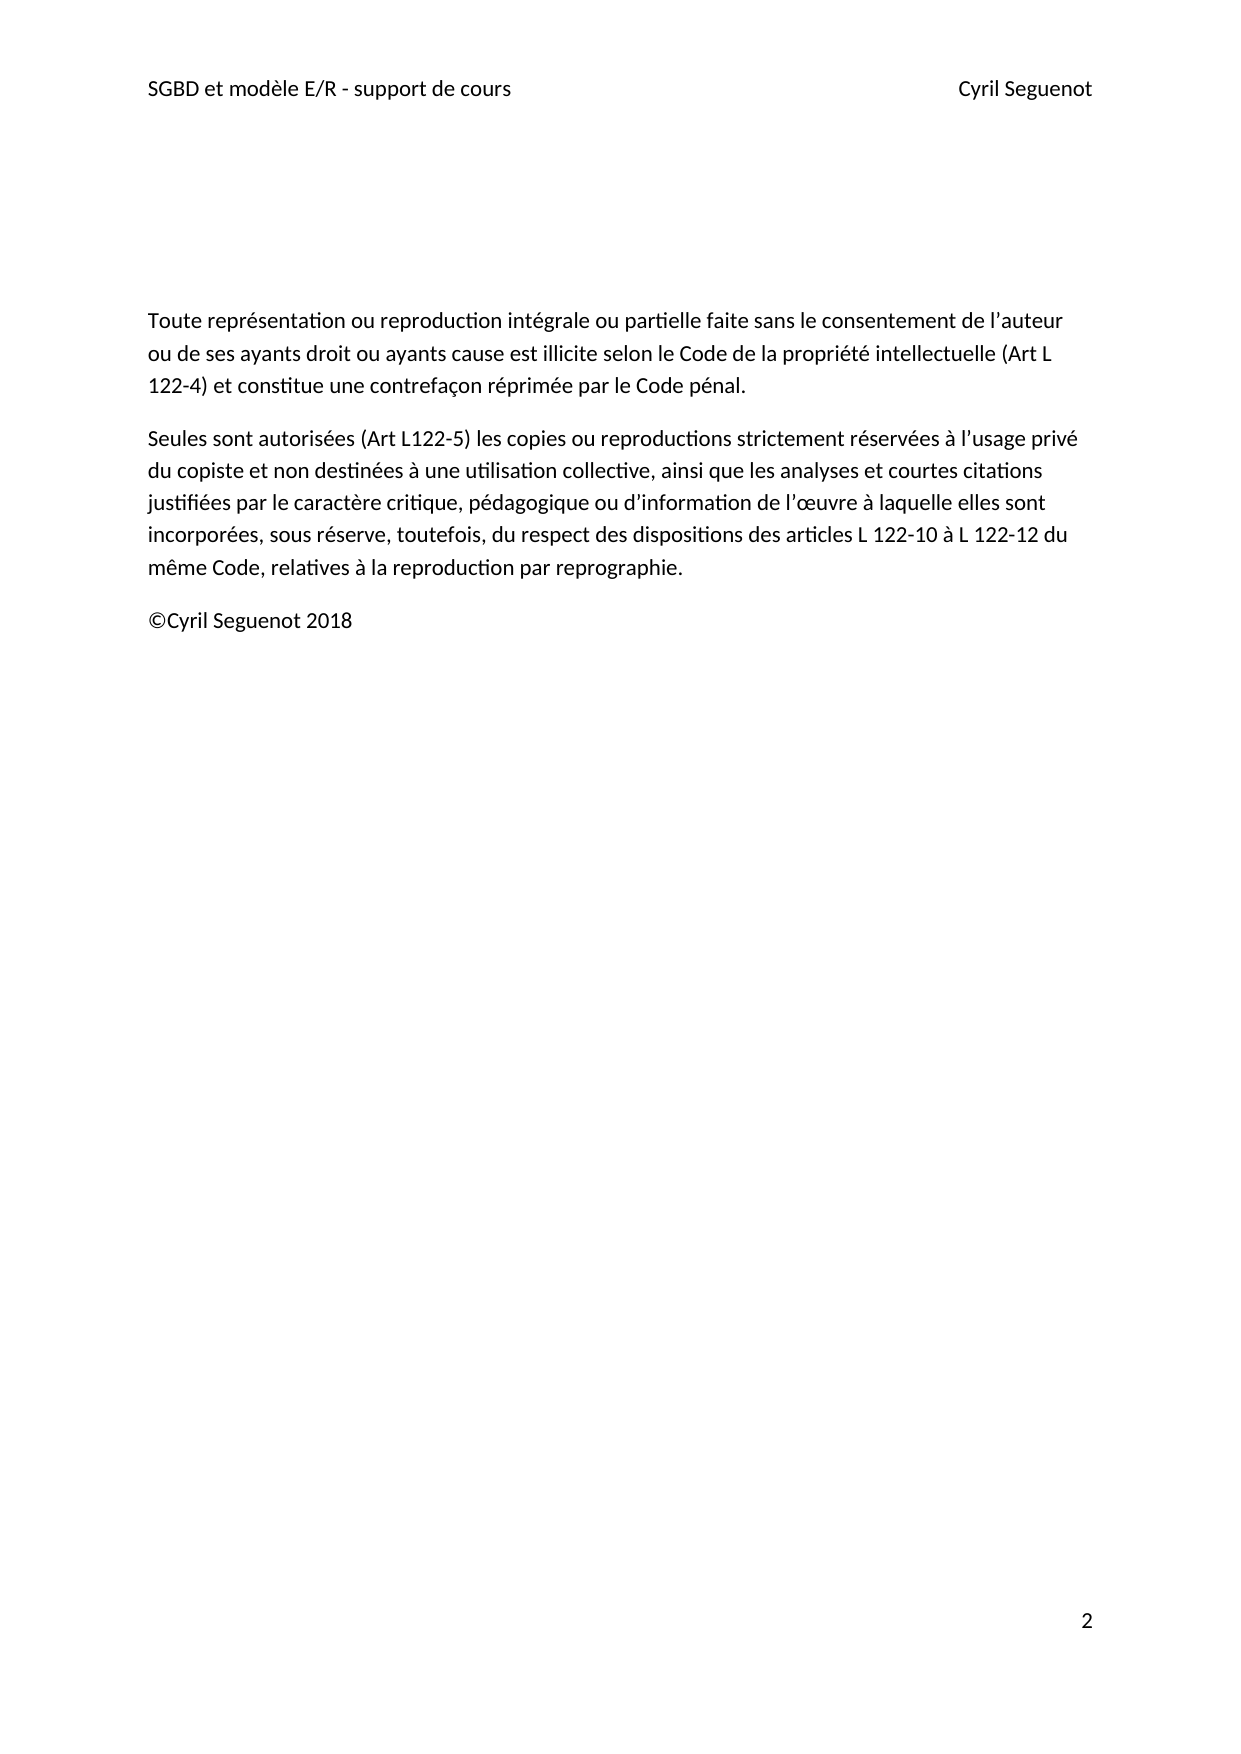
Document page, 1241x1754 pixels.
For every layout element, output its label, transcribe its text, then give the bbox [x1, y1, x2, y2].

text Toute représentation ou reproduction intégrale ou partielle faite sans le consentement de l’auteur ou de ses ayants droit ou ayants cause est illicite selon le Code de la propriété intellectuelle (Art L 122-4) et constitue une contrefaçon réprimée par le Code pénal. [148, 307, 1093, 399]
text ©Cyril Seguenot 2018 [148, 606, 1093, 634]
text Seules sont autorisées (Art L122-5) les copies ou reproductions strictement réservées à l’usage privé du copiste et non destinées à une utilisation collective, ainsi que les analyses et courtes citations justifiées par le caractère critique, pédagogique ou d’information de l’œuvre à laquelle elles sont incorporées, sous réserve, toutefois, du respect des dispositions des articles L 122-10 à L 122-12 du même Code, relatives à la reproduction par reprographie. [148, 424, 1093, 581]
